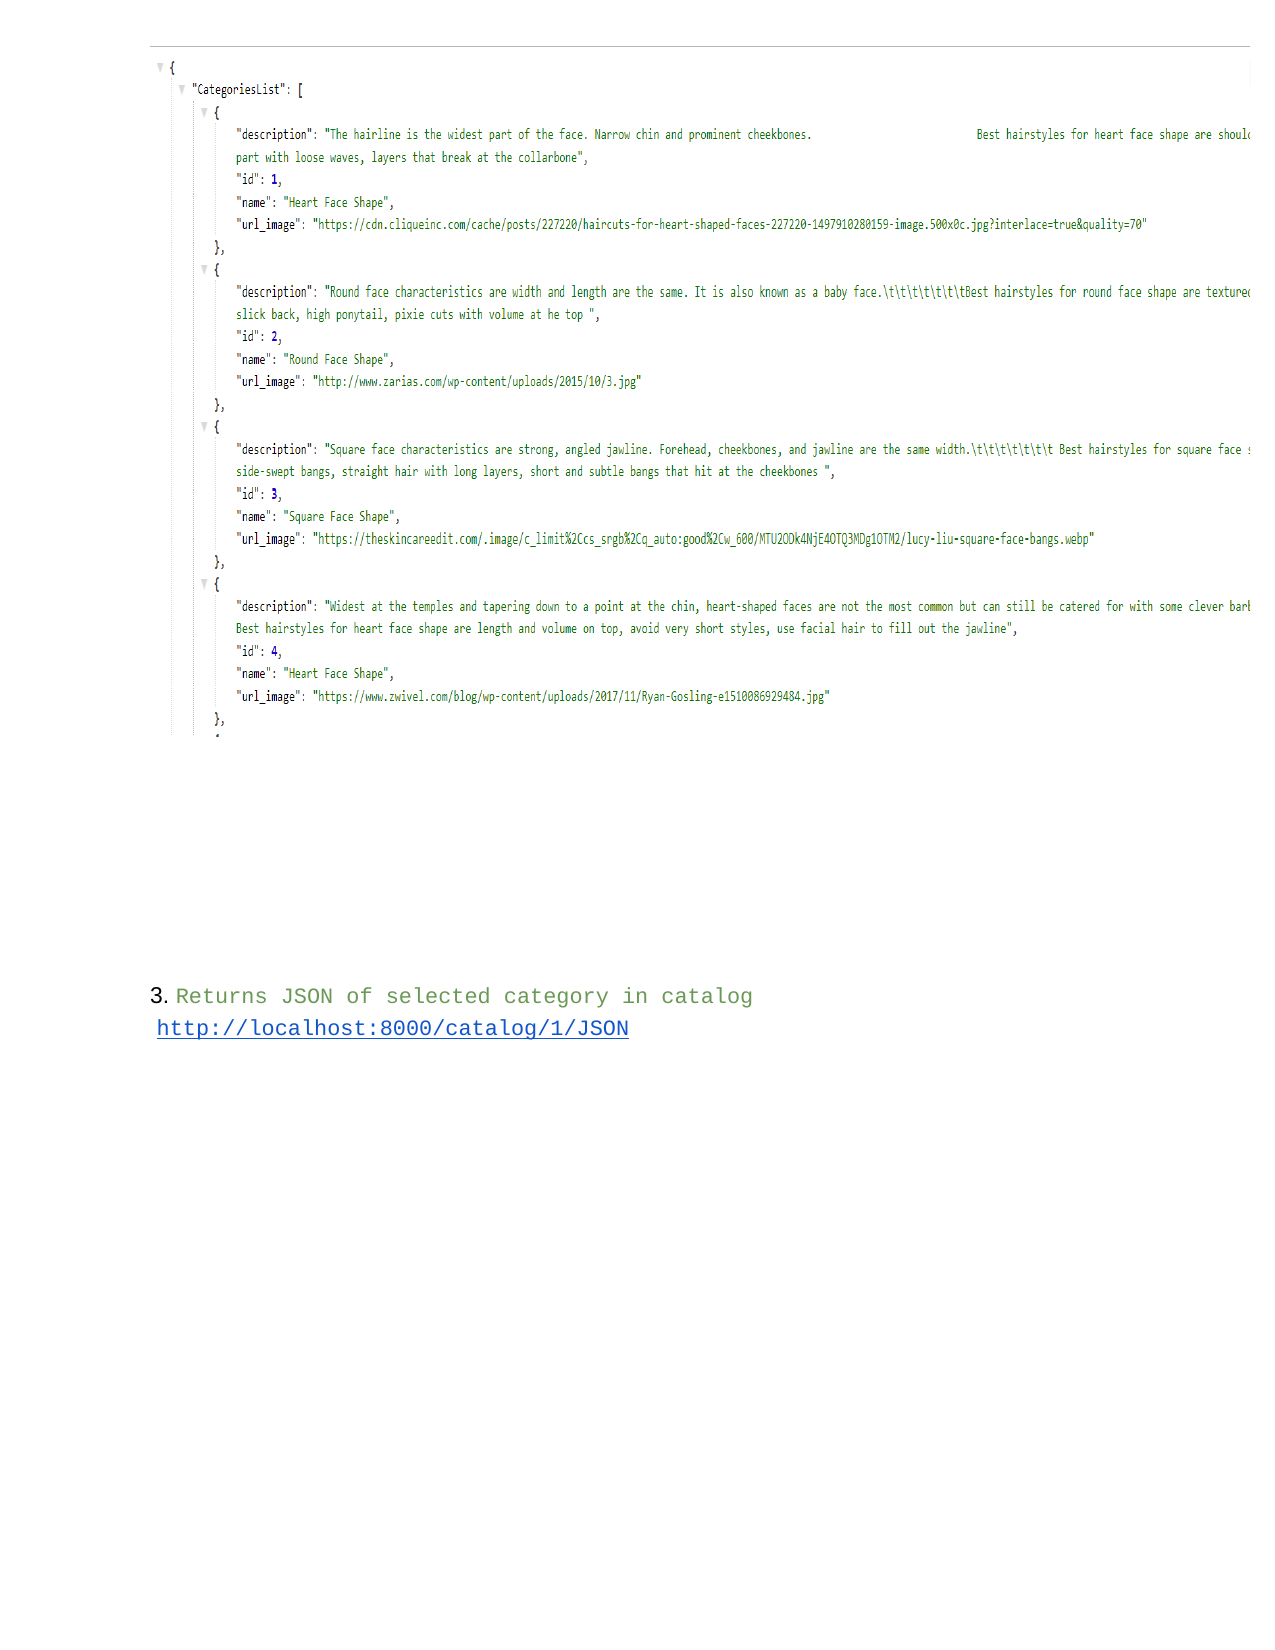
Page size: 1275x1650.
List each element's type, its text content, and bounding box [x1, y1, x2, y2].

picture [150, 46, 1250, 737]
text 3. Returns JSON of selected category in catalog [150, 982, 1125, 1010]
text http://localhost:8000/catalog/1/JSON [150, 1014, 1125, 1042]
